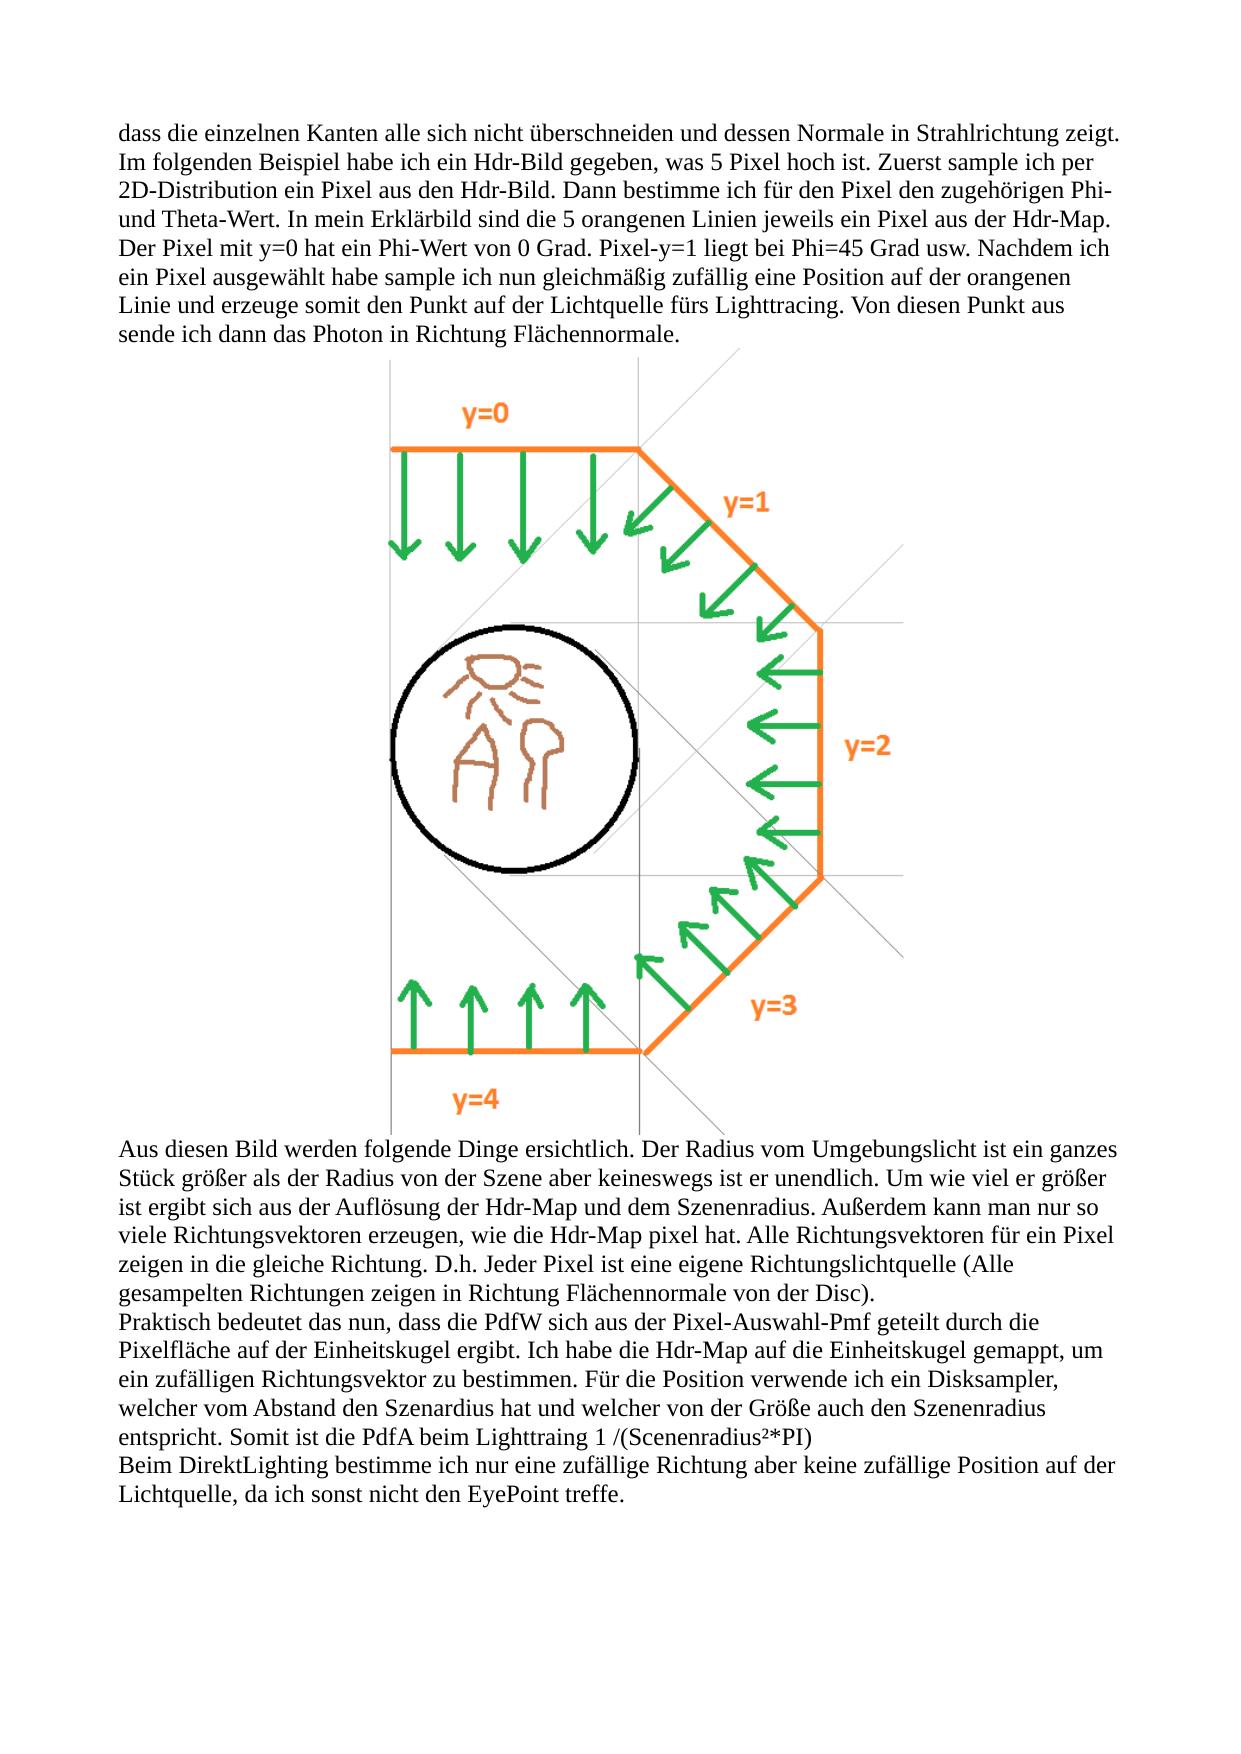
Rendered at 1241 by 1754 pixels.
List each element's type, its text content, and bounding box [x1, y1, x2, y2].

text Praktisch bedeutet das nun, dass die PdfW sich aus der Pixel-Auswahl-Pmf geteilt durch die Pixelfläche auf der Einheitskugel ergibt. Ich habe die Hdr-Map auf die Einheitskugel gemappt, um ein zufälligen Richtungsvektor zu bestimmen. Für die Position verwende ich ein Disksampler, welcher vom Abstand den Szenardius hat und welcher von der Größe auch den Szenenradius entspricht. Somit ist die PdfA beim Lighttraing 1 /(Scenenradius²*PI) [118, 1307, 1122, 1450]
text Aus diesen Bild werden folgende Dinge ersichtlich. Der Radius vom Umgebungslicht ist ein ganzes Stück größer als der Radius von der Szene aber keineswegs ist er unendlich. Um wie viel er größer ist ergibt sich aus der Auflösung der Hdr-Map und dem Szenenradius. Außerdem kann man nur so viele Richtungsvektoren erzeugen, wie die Hdr-Map pixel hat. Alle Richtungsvektoren für ein Pixel zeigen in die gleiche Richtung. D.h. Jeder Pixel ist eine eigene Richtungslichtquelle (Alle gesampelten Richtungen zeigen in Richtung Flächennormale von der Disc). [118, 348, 1122, 1307]
text Beim DirektLighting bestimme ich nur eine zufällige Richtung aber keine zufällige Position auf der Lichtquelle, da ich sonst nicht den EyePoint treffe. [118, 1450, 1122, 1508]
text Im folgenden Beispiel habe ich ein Hdr-Bild gegeben, was 5 Pixel hoch ist. Zuerst sample ich per 2D-Distribution ein Pixel aus den Hdr-Bild. Dann bestimme ich für den Pixel den zugehörigen Phi- und Theta-Wert. In mein Erklärbild sind die 5 orangenen Linien jeweils ein Pixel aus der Hdr-Map. Der Pixel mit y=0 hat ein Phi-Wert von 0 Grad. Pixel-y=1 liegt bei Phi=45 Grad usw. Nachdem ich ein Pixel ausgewählt habe sample ich nun gleichmäßig zufällig eine Position auf der orangenen Linie und erzeuge somit den Punkt auf der Lichtquelle fürs Lighttracing. Von diesen Punkt aus sende ich dann das Photon in Richtung Flächennormale. [118, 147, 1122, 348]
text dass die einzelnen Kanten alle sich nicht überschneiden und dessen Normale in Strahlrichtung zeigt. [118, 118, 1122, 147]
picture [336, 348, 904, 1135]
